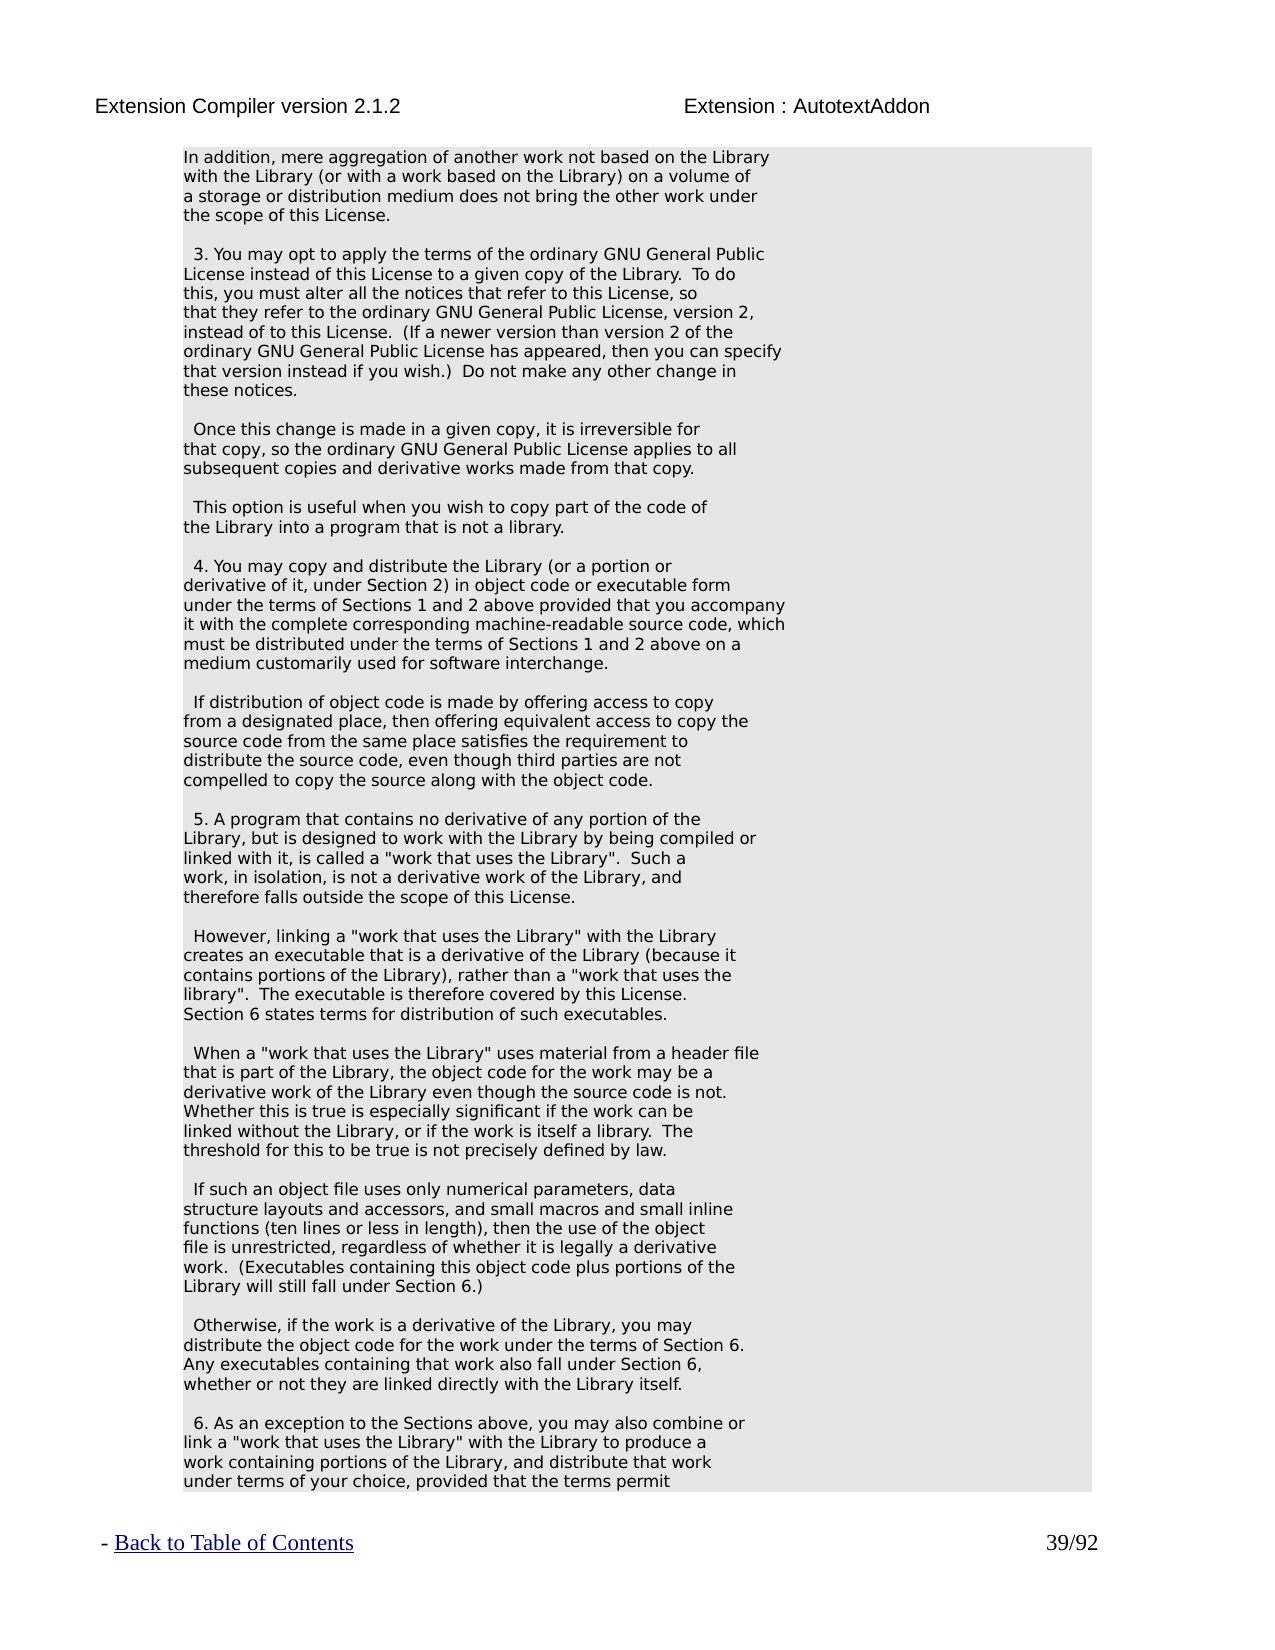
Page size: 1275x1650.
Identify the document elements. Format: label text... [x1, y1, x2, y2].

text Library will still fall under Section 6.) [183, 1277, 1092, 1297]
text creates an executable that is a derivative of the Library (because it [183, 946, 1092, 966]
text this, you must alter all the notices that refer to this License, so [183, 284, 1092, 303]
text library". The executable is therefore covered by this License. [183, 985, 1092, 1004]
text that they refer to the ordinary GNU General Public License, version 2, [183, 303, 1092, 323]
text Any executables containing that work also fall under Section 6, [183, 1355, 1092, 1375]
text it with the complete corresponding machine-readable source code, which [183, 615, 1092, 634]
text However, linking a "work that uses the Library" with the Library [183, 927, 1092, 946]
text work containing portions of the Library, and distribute that work [183, 1453, 1092, 1472]
text work, in isolation, is not a derivative work of the Library, and [183, 868, 1092, 888]
text 4. You may copy and distribute the Library (or a portion or [183, 557, 1092, 576]
text linked with it, is called a "work that uses the Library". Such a [183, 849, 1092, 868]
text Section 6 states terms for distribution of such executables. [183, 1004, 1092, 1024]
text functions (ten lines or less in length), then the use of the object [183, 1219, 1092, 1238]
text that copy, so the ordinary GNU General Public License applies to all [183, 440, 1092, 459]
text linked without the Library, or if the work is itself a library. The [183, 1121, 1092, 1141]
text Library, but is designed to work with the Library by being compiled or [183, 829, 1092, 849]
text therefore falls outside the scope of this License. [183, 888, 1092, 907]
text 3. You may opt to apply the terms of the ordinary GNU General Public [183, 245, 1092, 264]
text ordinary GNU General Public License has appeared, then you can specify [183, 342, 1092, 362]
text the scope of this License. [183, 206, 1092, 225]
text link a "work that uses the Library" with the Library to produce a [183, 1433, 1092, 1453]
text Once this change is made in a given copy, it is irreversible for [183, 420, 1092, 440]
text instead of to this License. (If a newer version than version 2 of the [183, 323, 1092, 342]
text under the terms of Sections 1 and 2 above provided that you accompany [183, 596, 1092, 615]
text source code from the same place satisfies the requirement to [183, 732, 1092, 751]
text these notices. [183, 381, 1092, 401]
text Otherwise, if the work is a derivative of the Library, you may [183, 1316, 1092, 1336]
text under terms of your choice, provided that the terms permit [183, 1472, 1092, 1492]
text structure layouts and accessors, and small macros and small inline [183, 1199, 1092, 1219]
text compelled to copy the source along with the object code. [183, 771, 1092, 790]
text medium customarily used for software interchange. [183, 654, 1092, 673]
text distribute the source code, even though third parties are not [183, 751, 1092, 771]
text that is part of the Library, the object code for the work may be a [183, 1063, 1092, 1082]
text contains portions of the Library), rather than a "work that uses the [183, 966, 1092, 985]
text from a designated place, then offering equivalent access to copy the [183, 712, 1092, 732]
text the Library into a program that is not a library. [183, 518, 1092, 537]
text In addition, mere aggregation of another work not based on the Library [183, 147, 1092, 167]
text a storage or distribution medium does not bring the other work under [183, 186, 1092, 206]
text 6. As an exception to the Sections above, you may also combine or [183, 1414, 1092, 1433]
text When a "work that uses the Library" uses material from a header file [183, 1043, 1092, 1063]
text whether or not they are linked directly with the Library itself. [183, 1375, 1092, 1394]
text that version instead if you wish.) Do not make any other change in [183, 362, 1092, 381]
text 5. A program that contains no derivative of any portion of the [183, 810, 1092, 829]
text work. (Executables containing this object code plus portions of the [183, 1258, 1092, 1277]
text must be distributed under the terms of Sections 1 and 2 above on a [183, 634, 1092, 654]
text License instead of this License to a given copy of the Library. To do [183, 264, 1092, 284]
text If such an object file uses only numerical parameters, data [183, 1180, 1092, 1199]
text with the Library (or with a work based on the Library) on a volume of [183, 167, 1092, 186]
text file is unrestricted, regardless of whether it is legally a derivative [183, 1238, 1092, 1258]
text distribute the object code for the work under the terms of Section 6. [183, 1336, 1092, 1355]
text Whether this is true is especially significant if the work can be [183, 1102, 1092, 1121]
text threshold for this to be true is not precisely defined by law. [183, 1141, 1092, 1160]
text derivative work of the Library even though the source code is not. [183, 1082, 1092, 1102]
text If distribution of object code is made by offering access to copy [183, 693, 1092, 712]
text derivative of it, under Section 2) in object code or executable form [183, 576, 1092, 596]
text This option is useful when you wish to copy part of the code of [183, 498, 1092, 518]
text subsequent copies and derivative works made from that copy. [183, 459, 1092, 479]
